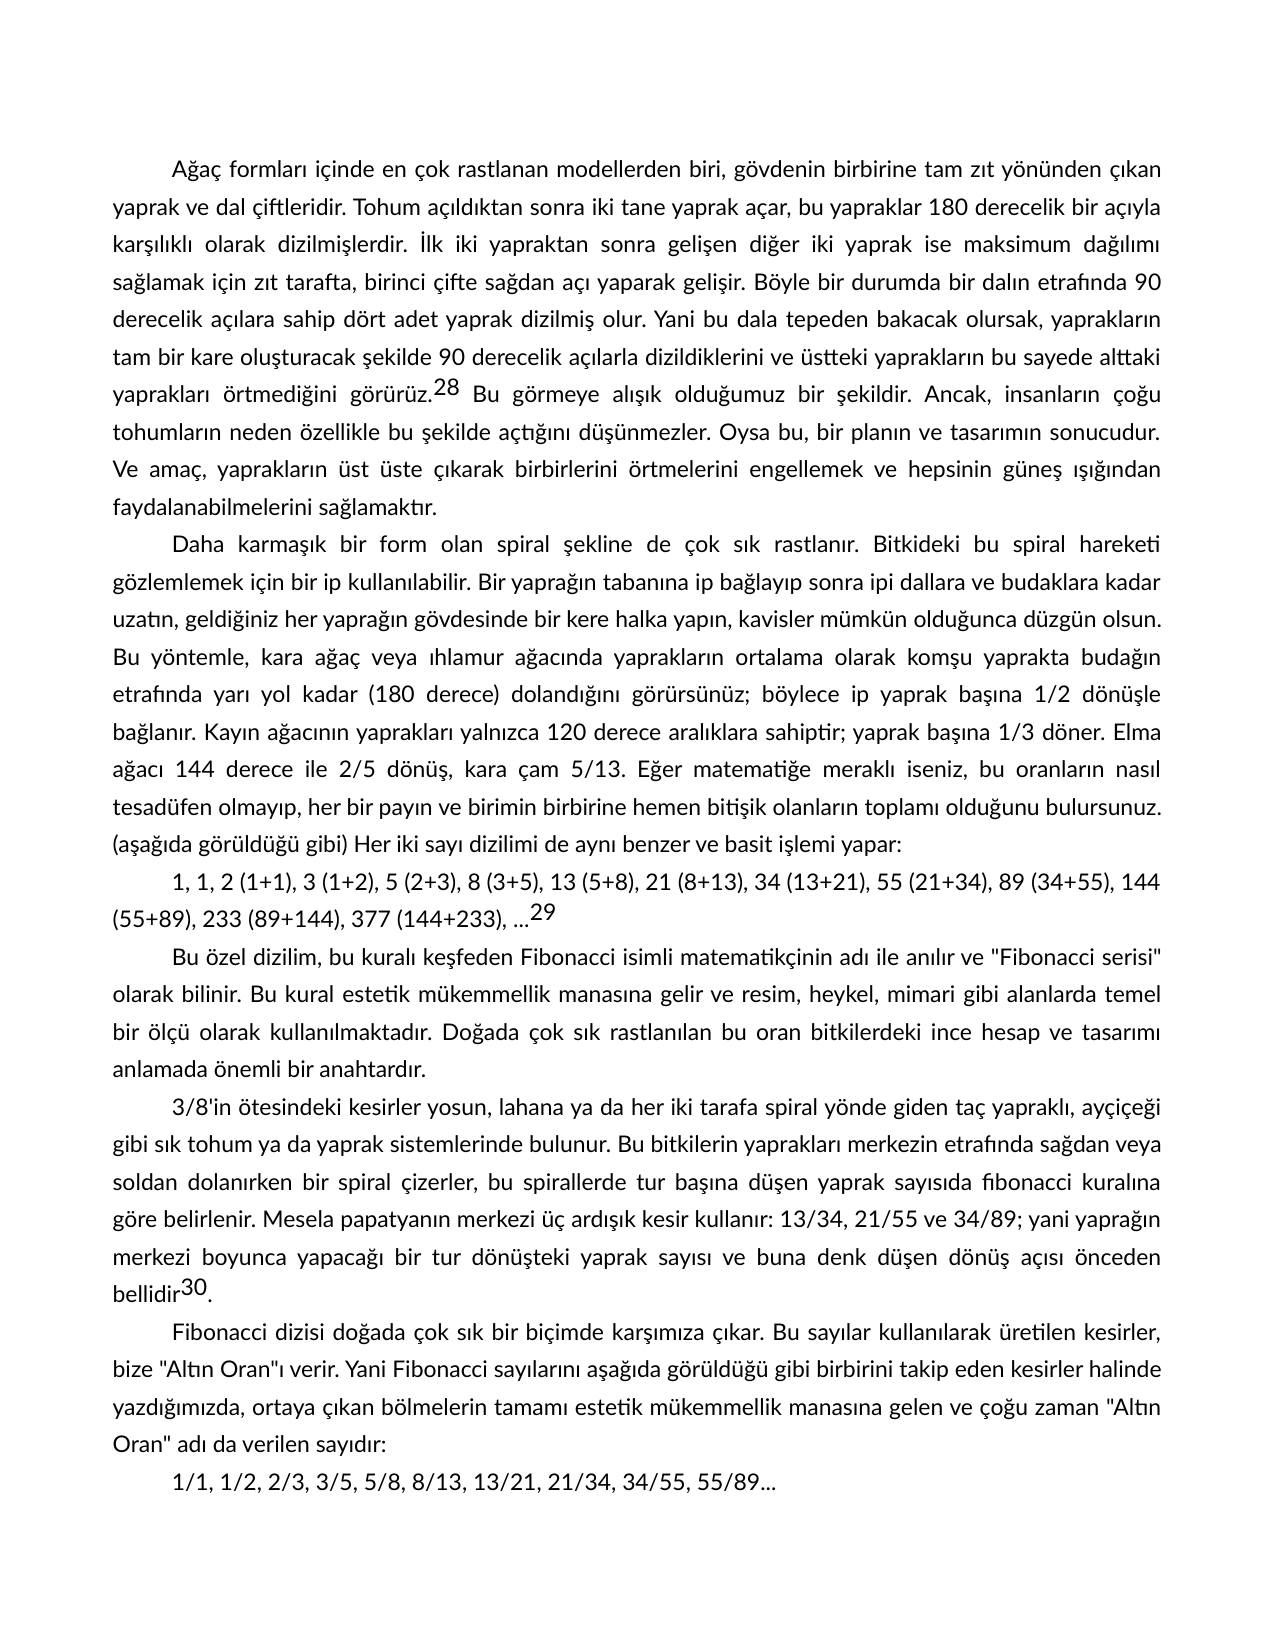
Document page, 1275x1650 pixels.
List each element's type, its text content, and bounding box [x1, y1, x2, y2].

text Ağaç formları içinde en çok rastlanan modellerden biri, gövdenin birbirine tam zıt yönünden çıkan yaprak ve dal çiftleridir. Tohum açıldıktan sonra iki tane yaprak açar, bu yapraklar 180 derecelik bir açıyla karşılıklı olarak dizilmişlerdir. İlk iki yapraktan sonra gelişen diğer iki yaprak ise maksimum dağılımı sağlamak için zıt tarafta, birinci çifte sağdan açı yaparak gelişir. Böyle bir durumda bir dalın etrafında 90 derecelik açılara sahip dört adet yaprak dizilmiş olur. Yani bu dala tepeden bakacak olursak, yaprakların tam bir kare oluşturacak şekilde 90 derecelik açılarla dizildiklerini ve üstteki yaprakların bu sayede alttaki yaprakları örtmediğini görürüz.28 Bu görmeye alışık olduğumuz bir şekildir. Ancak, insanların çoğu tohumların neden özellikle bu şekilde açtığını düşünmezler. Oysa bu, bir planın ve tasarımın sonucudur. Ve amaç, yaprakların üst üste çıkarak birbirlerini örtmelerini engellemek ve hepsinin güneş ışığından faydalanabilmelerini sağlamaktır. [112, 148, 1162, 523]
text Daha karmaşık bir form olan spiral şekline de çok sık rastlanır. Bitkideki bu spiral hareketi gözlemlemek için bir ip kullanılabilir. Bir yaprağın tabanına ip bağlayıp sonra ipi dallara ve budaklara kadar uzatın, geldiğiniz her yaprağın gövdesinde bir kere halka yapın, kavisler mümkün olduğunca düzgün olsun. Bu yöntemle, kara ağaç veya ıhlamur ağacında yaprakların ortalama olarak komşu yaprakta budağın etrafında yarı yol kadar (180 derece) dolandığını görürsünüz; böylece ip yaprak başına 1/2 dönüşle bağlanır. Kayın ağacının yaprakları yalnızca 120 derece aralıklara sahiptir; yaprak başına 1/3 döner. Elma ağacı 144 derece ile 2/5 dönüş, kara çam 5/13. Eğer matematiğe meraklı iseniz, bu oranların nasıl tesadüfen olmayıp, her bir payın ve birimin birbirine hemen bitişik olanların toplamı olduğunu bulursunuz. (aşağıda görüldüğü gibi) Her iki sayı dizilimi de aynı benzer ve basit işlemi yapar: [112, 523, 1162, 860]
text 3/8'in ötesindeki kesirler yosun, lahana ya da her iki tarafa spiral yönde giden taç yapraklı, ayçiçeği gibi sık tohum ya da yaprak sistemlerinde bulunur. Bu bitkilerin yaprakları merkezin etrafında sağdan veya soldan dolanırken bir spiral çizerler, bu spirallerde tur başına düşen yaprak sayısıda fibonacci kuralına göre belirlenir. Mesela papatyanın merkezi üç ardışık kesir kullanır: 13/34, 21/55 ve 34/89; yani yaprağın merkezi boyunca yapacağı bir tur dönüşteki yaprak sayısı ve buna denk düşen dönüş açısı önceden bellidir30. [112, 1085, 1162, 1310]
text 1/1, 1/2, 2/3, 3/5, 5/8, 8/13, 13/21, 21/34, 34/55, 55/89... [112, 1460, 1162, 1498]
text Bu özel dizilim, bu kuralı keşfeden Fibonacci isimli matematikçinin adı ile anılır ve "Fibonacci serisi" olarak bilinir. Bu kural estetik mükemmellik manasına gelir ve resim, heykel, mimari gibi alanlarda temel bir ölçü olarak kullanılmaktadır. Doğada çok sık rastlanılan bu oran bitkilerdeki ince hesap ve tasarımı anlamada önemli bir anahtardır. [112, 935, 1162, 1085]
text Fibonacci dizisi doğada çok sık bir biçimde karşımıza çıkar. Bu sayılar kullanılarak üretilen kesirler, bize "Altın Oran"ı verir. Yani Fibonacci sayılarını aşağıda görüldüğü gibi birbirini takip eden kesirler halinde yazdığımızda, ortaya çıkan bölmelerin tamamı estetik mükemmellik manasına gelen ve çoğu zaman "Altın Oran" adı da verilen sayıdır: [112, 1310, 1162, 1460]
text 1, 1, 2 (1+1), 3 (1+2), 5 (2+3), 8 (3+5), 13 (5+8), 21 (8+13), 34 (13+21), 55 (21+34), 89 (34+55), 144 (55+89), 233 (89+144), 377 (144+233), ...29 [112, 860, 1162, 935]
